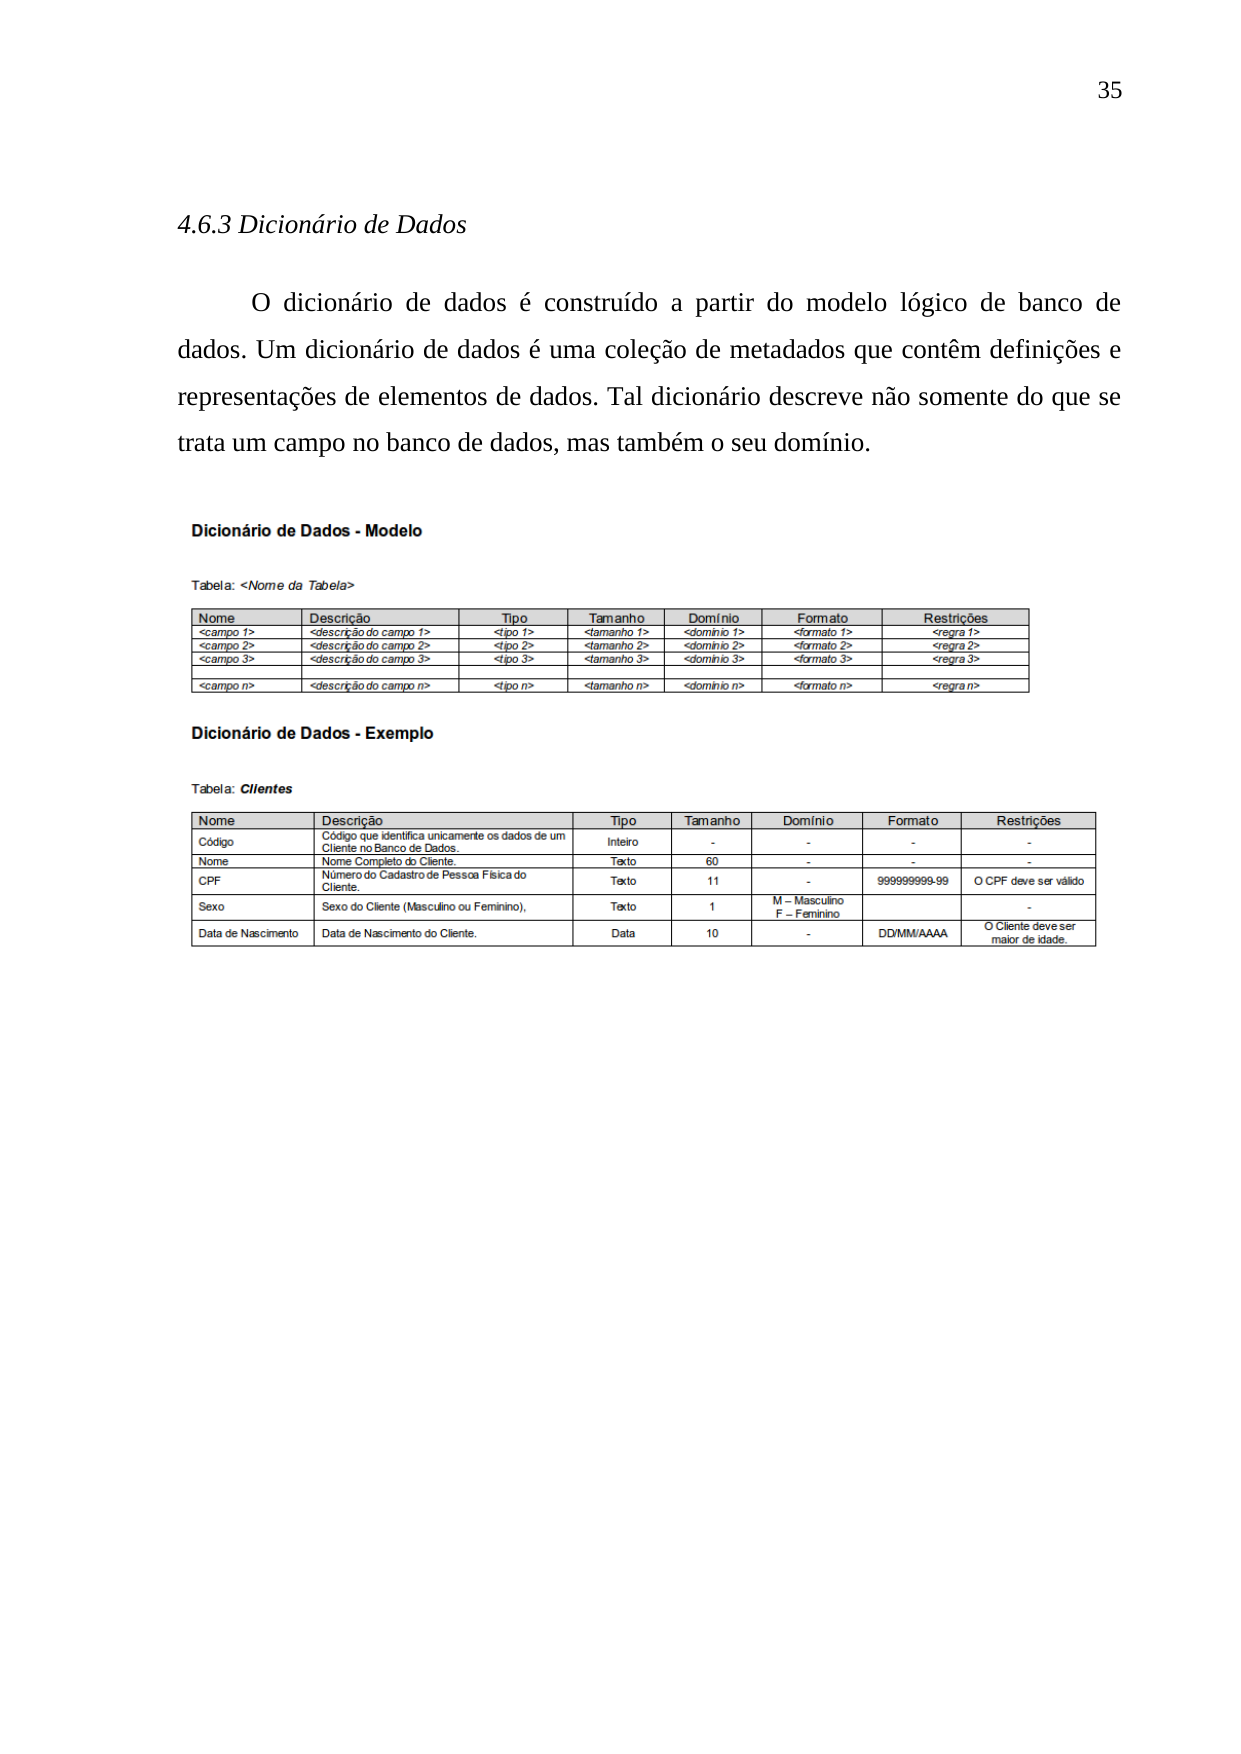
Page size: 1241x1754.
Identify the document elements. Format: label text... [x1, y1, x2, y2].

picture [177, 519, 1123, 964]
subtitle O dicionário de dados é construído a partir do modelo lógico de banco de dados. Um dicionário de dados é uma coleção de metadados que contêm definições e representações de elementos de dados. Tal dicionário descreve não somente do que se trata um campo no banco de dados, mas também o seu domínio. [177, 286, 1122, 457]
subtitle 4.6.3 Dicionário de Dados [177, 208, 1122, 239]
